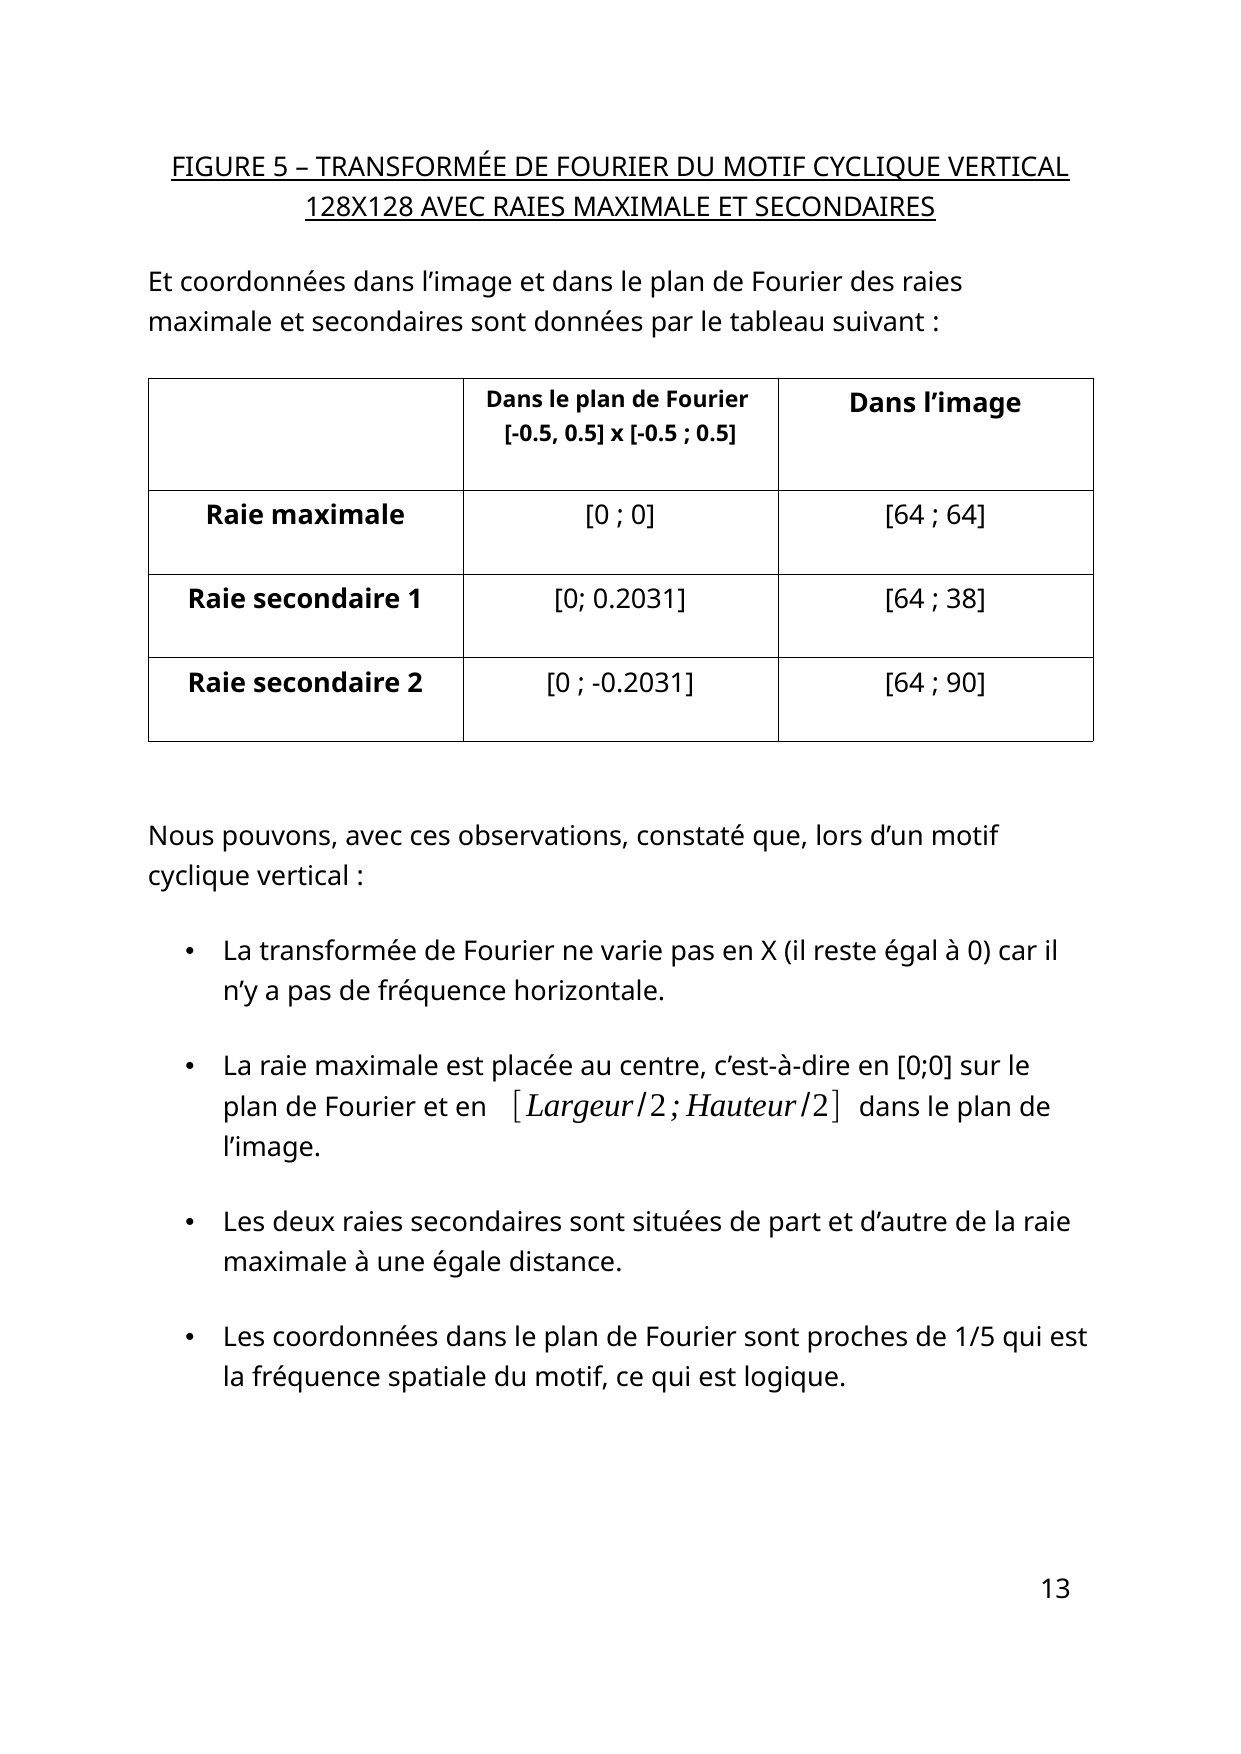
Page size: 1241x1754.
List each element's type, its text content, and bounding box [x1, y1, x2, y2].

text Et coordonnées dans l’image et dans le plan de Fourier des raies maximale et secondaires sont données par le tableau suivant : [148, 263, 1093, 339]
table_cell [0 ; 0] [464, 491, 778, 573]
table_cell [0 ; -0.2031] [464, 658, 778, 741]
table_cell [64 ; 38] [779, 575, 1093, 657]
table_cell [64 ; 64] [779, 491, 1093, 573]
text Nous pouvons, avec ces observations, constaté que, lors d’un motif cyclique vertical : [148, 816, 1093, 893]
list Les deux raies secondaires sont situées de part et d’autre de la raie maximale à une égale distance. [185, 1202, 1093, 1279]
table_cell [0; 0.2031] [464, 575, 778, 657]
list La raie maximale est placée au centre, c’est-à-dire en [0;0] sur le plan de Fourier et en dans le plan de l’image. [185, 1046, 1093, 1164]
list La transformée de Fourier ne varie pas en X (il reste égal à 0) car il n’y a pas de fréquence horizontale. [185, 931, 1093, 1008]
list Les coordonnées dans le plan de Fourier sont proches de 1/5 qui est la fréquence spatiale du motif, ce qui est logique. [185, 1317, 1093, 1394]
text FIGURE 5 – TRANSFORMÉE DE FOURIER DU MOTIF CYCLIQUE VERTICAL 128X128 AVEC RAIES MAXIMALE ET SECONDAIRES [148, 148, 1093, 224]
table_cell Raie secondaire 2 [149, 658, 463, 741]
table_header Dans le plan de Fourier [-0.5, 0.5] x [-0.5 ; 0.5] [464, 379, 778, 489]
table_header [149, 379, 463, 489]
table_cell Raie secondaire 1 [149, 575, 463, 657]
table_cell Raie maximale [149, 491, 463, 573]
table_cell [64 ; 90] [779, 658, 1093, 741]
table_header Dans l’image [779, 379, 1093, 489]
